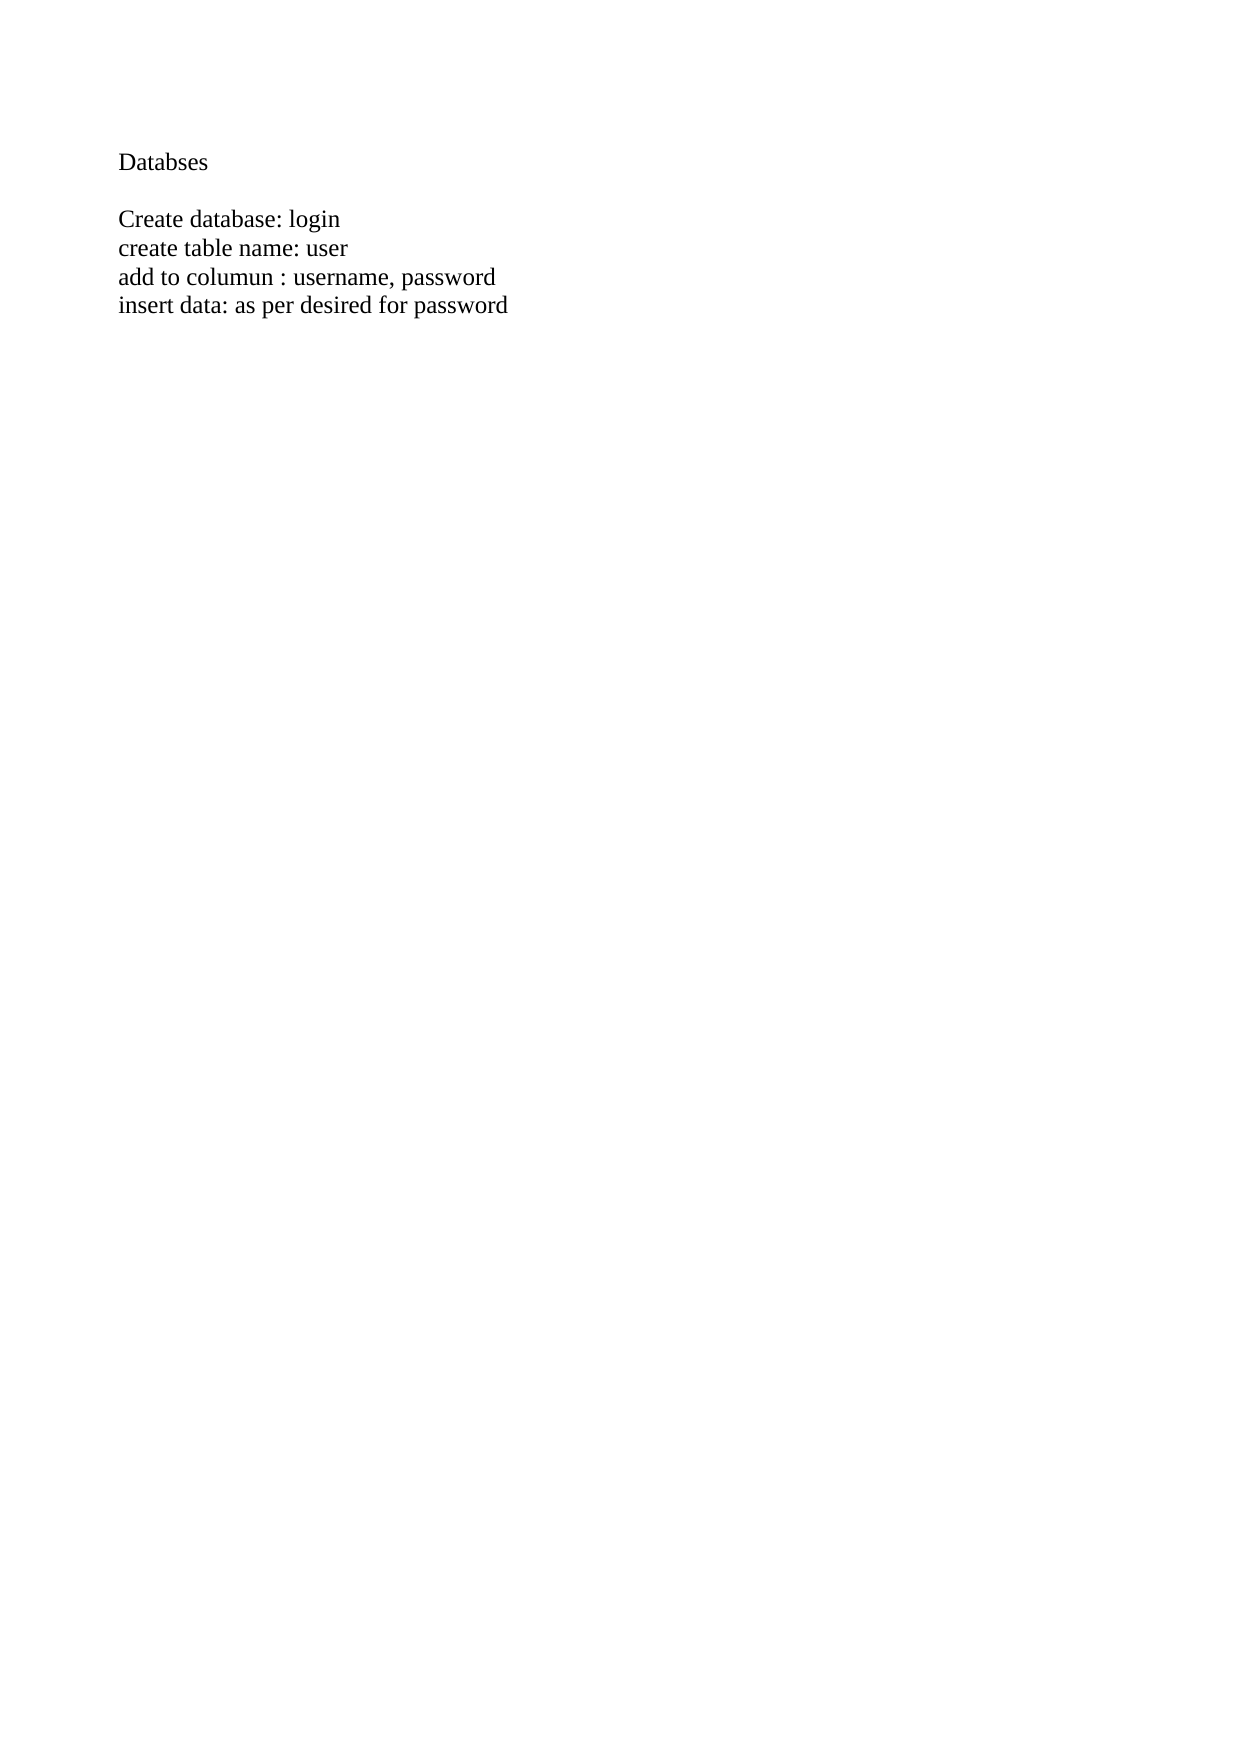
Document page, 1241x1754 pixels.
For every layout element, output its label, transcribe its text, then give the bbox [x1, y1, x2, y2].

text add to columun : username, password [118, 262, 1122, 291]
text insert data: as per desired for password [118, 291, 1122, 319]
text Create database: login [118, 204, 1122, 233]
text Databses [118, 147, 1122, 176]
text create table name: user [118, 233, 1122, 262]
